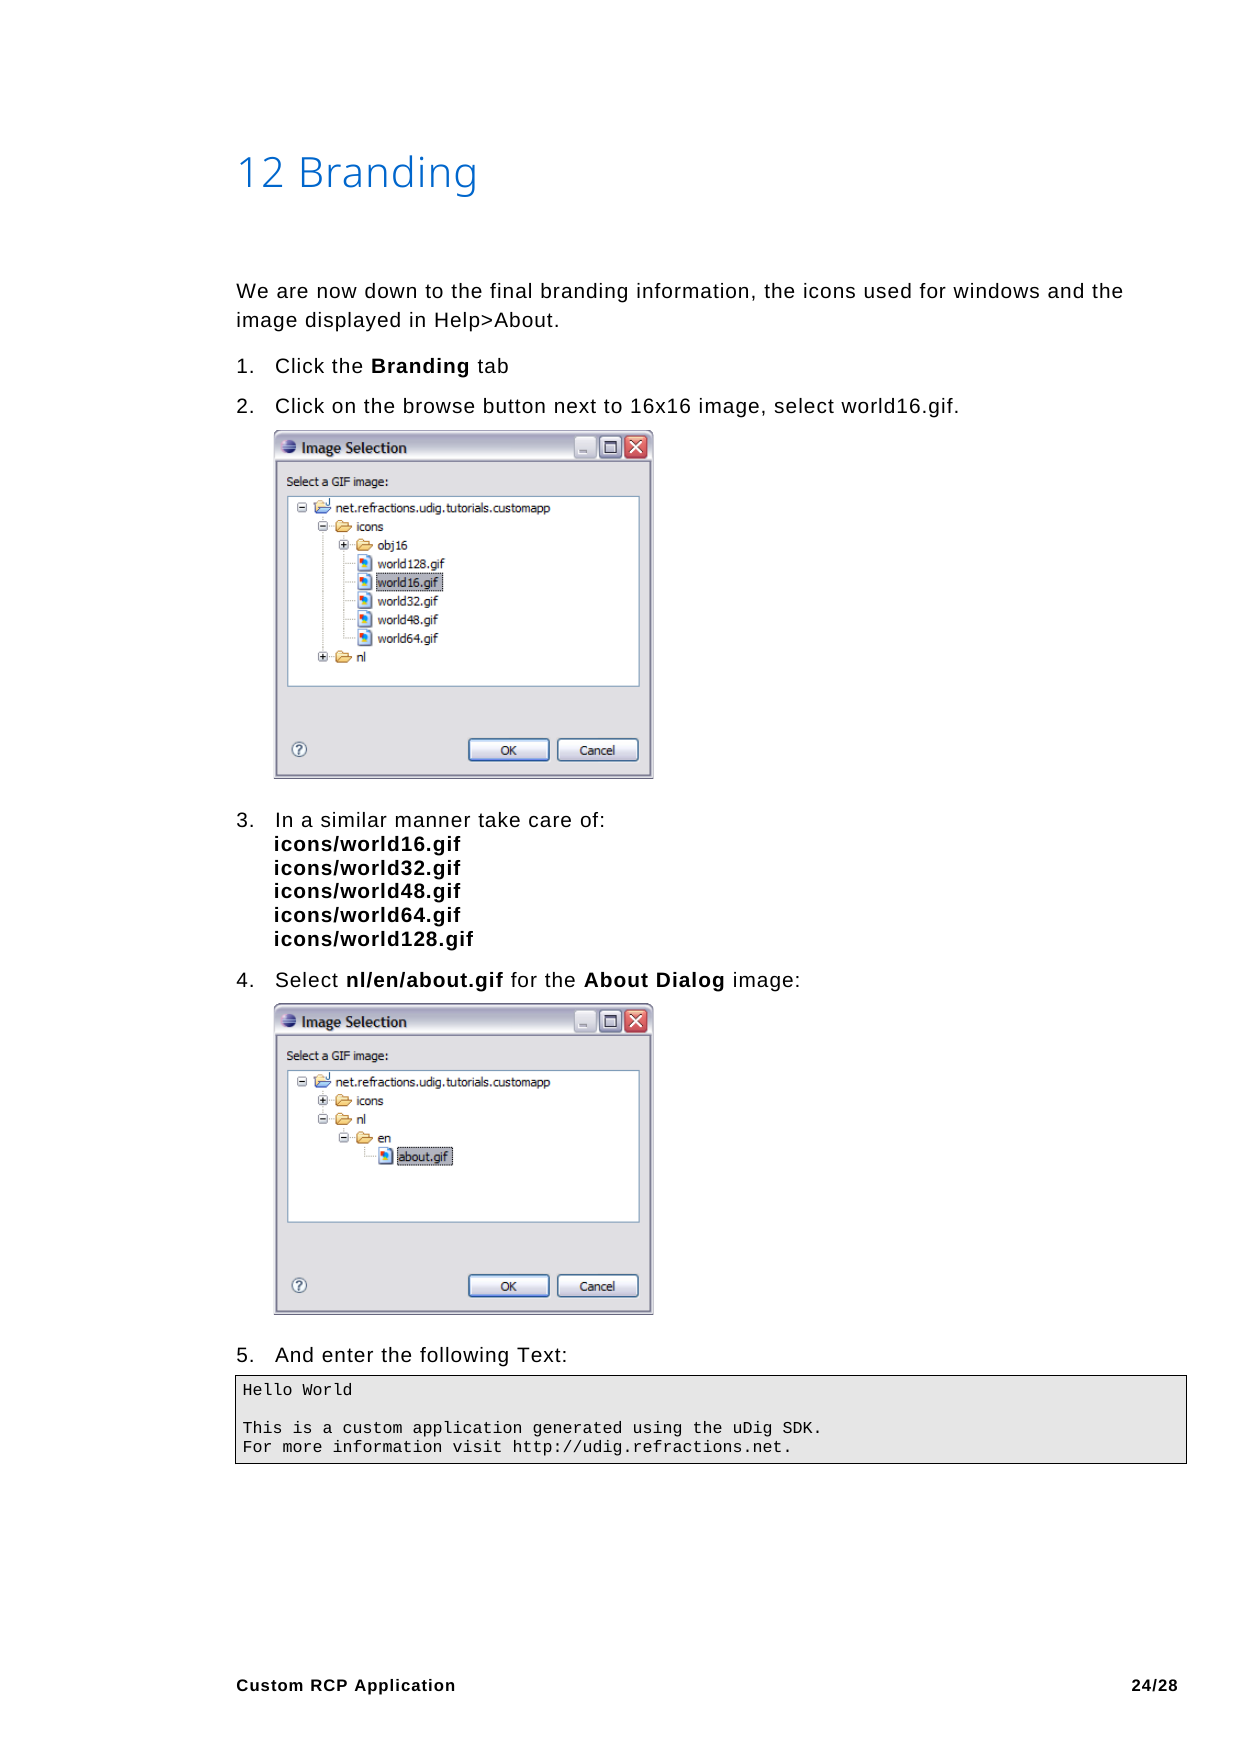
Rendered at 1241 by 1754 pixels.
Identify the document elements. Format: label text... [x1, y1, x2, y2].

subtitle Branding [236, 143, 1181, 200]
text Hello World [236, 1376, 1186, 1394]
text For more information visit http://udig.refractions.net. [236, 1432, 1186, 1463]
list In a similar manner take care of: icons/world16.gif icons/world32.gif icons/world48.gif icons/world64.gif icons/world128.gif [236, 807, 1181, 951]
list Select nl/en/about.gif for the About Dialog image: [236, 968, 1181, 1326]
list And enter the following Text: [236, 1343, 1181, 1367]
list Click the Branding tab [236, 354, 1181, 378]
text This is a custom application generated using the uDig SDK. [236, 1413, 1186, 1432]
text We are now down to the final branding information, the icons used for windows and the image displayed in Help>About. [236, 279, 1181, 332]
picture [273, 1003, 654, 1315]
picture [273, 430, 654, 779]
list Click on the browse button next to 16x16 image, select world16.gif. [236, 394, 1181, 791]
